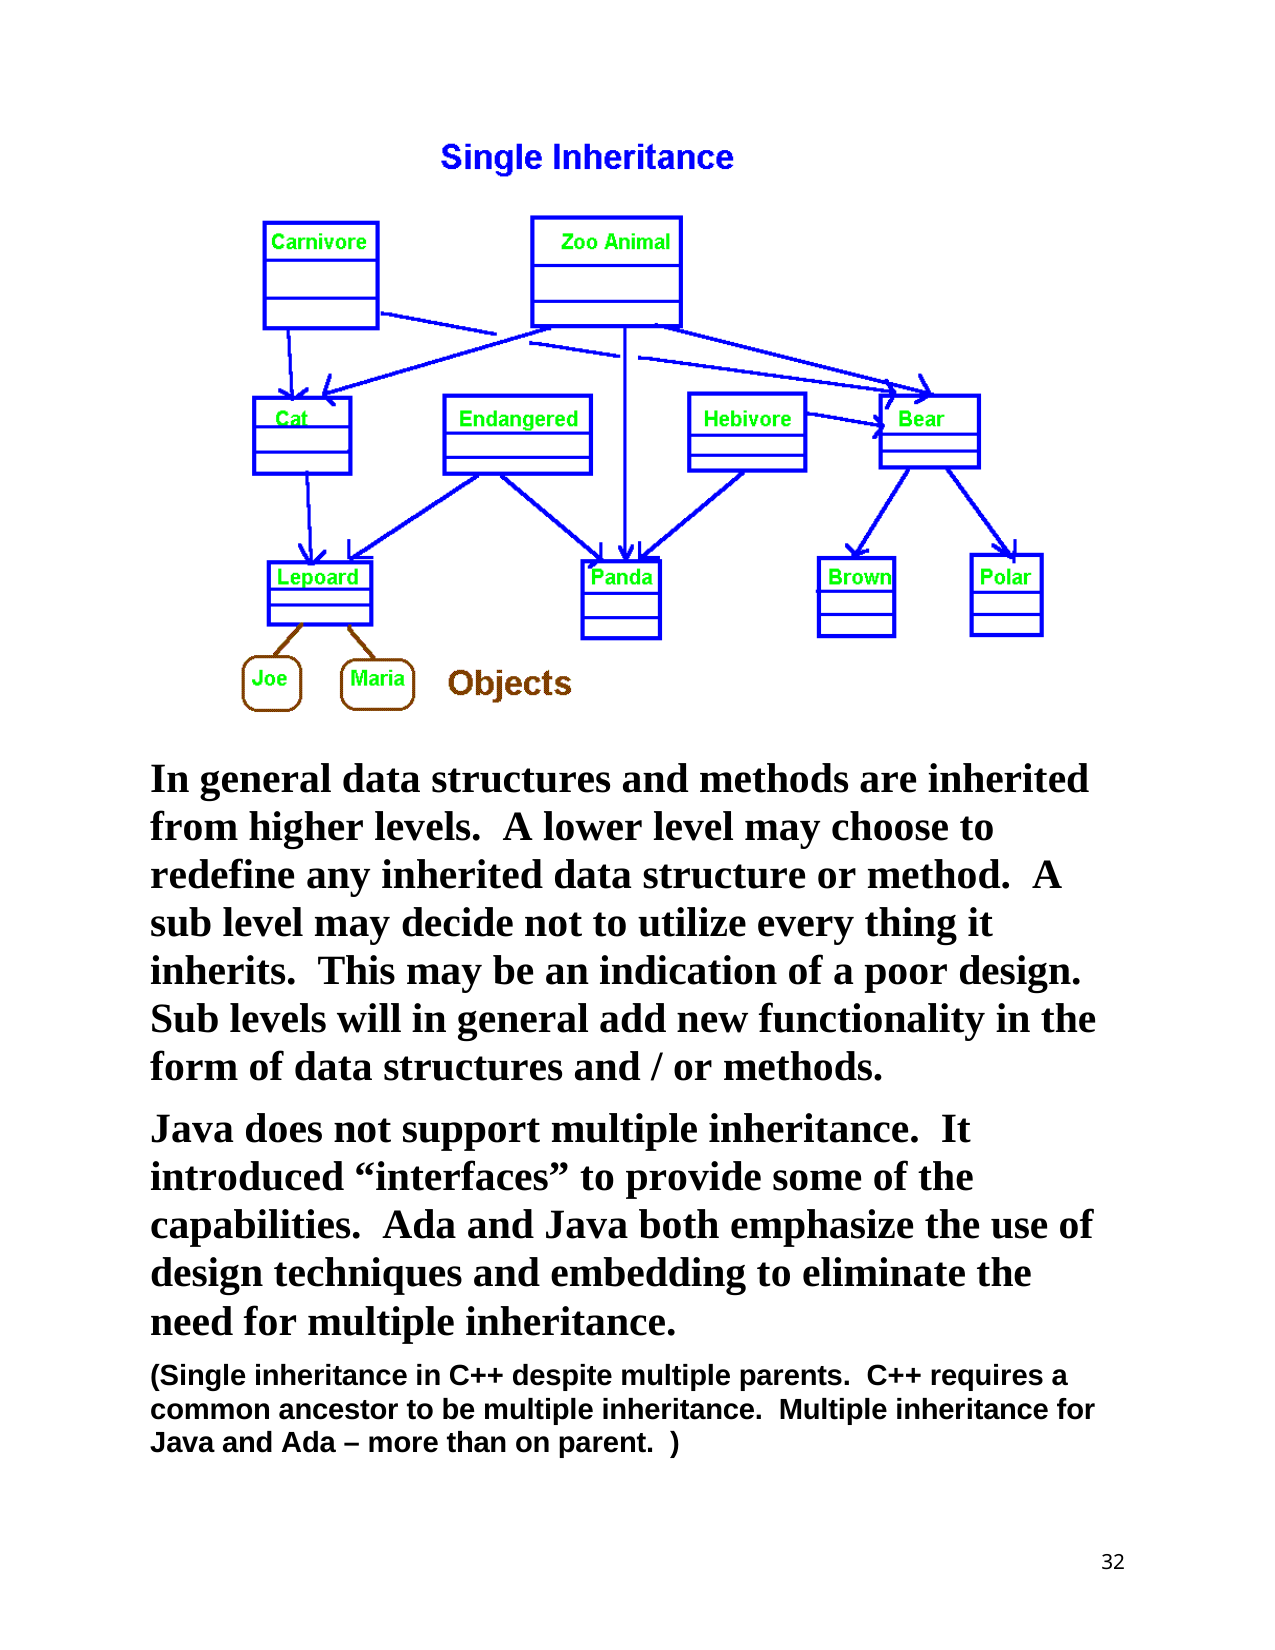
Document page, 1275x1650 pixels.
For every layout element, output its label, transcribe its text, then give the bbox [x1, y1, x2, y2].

text In general data structures and methods are inherited from higher levels. A lower level may choose to redefine any inherited data structure or method. A sub level may decide not to utilize every thing it inherits. This may be an indication of a poor design. Sub levels will in general add new functionality in the form of data structures and / or methods. [150, 754, 1125, 1090]
text Java does not support multiple inheritance. It introduced “interfaces” to provide some of the capabilities. Ada and Java both emphasize the use of design techniques and embedding to eliminate the need for multiple inheritance. [150, 1104, 1125, 1344]
text (Single inheritance in C++ despite multiple parents. C++ requires a common ancestor to be multiple inheritance. Multiple inheritance for Java and Ada – more than on parent. ) [150, 1358, 1125, 1459]
